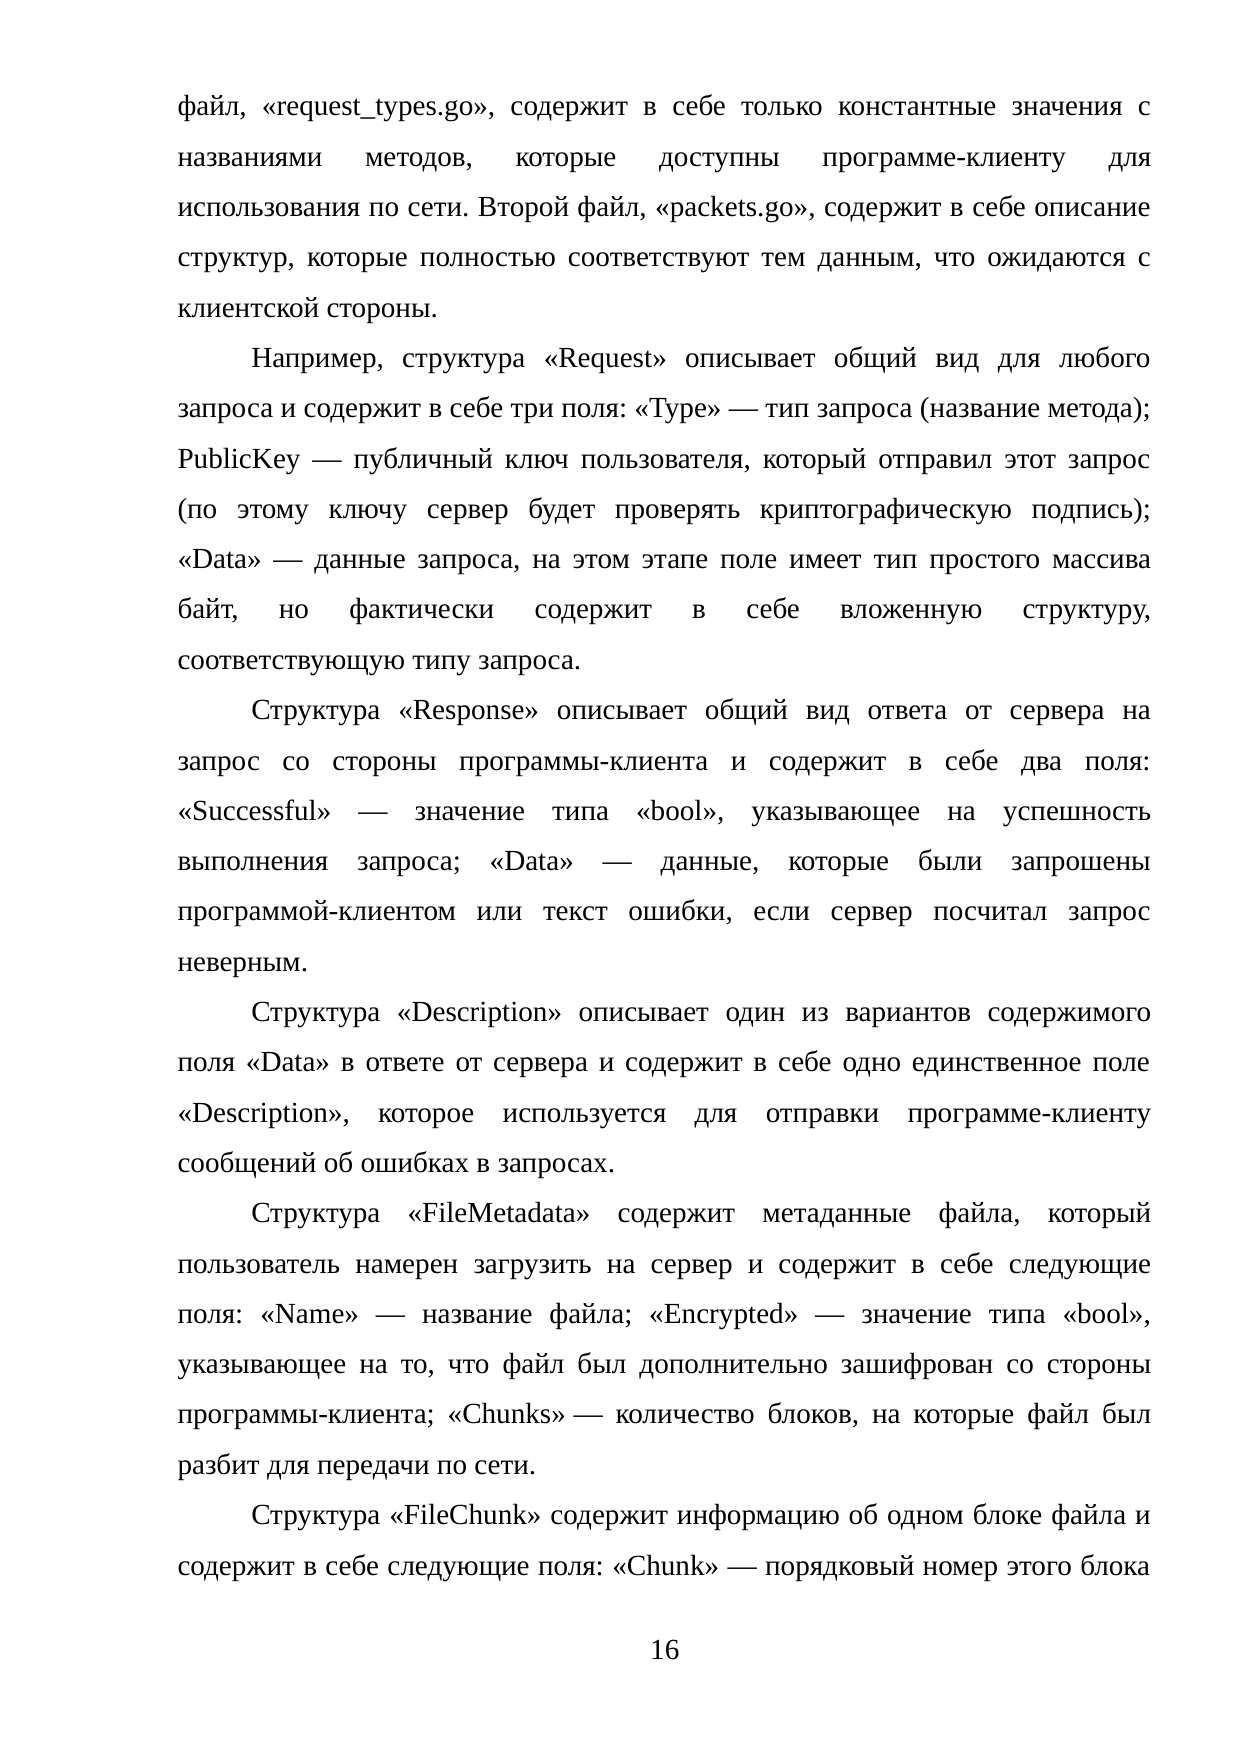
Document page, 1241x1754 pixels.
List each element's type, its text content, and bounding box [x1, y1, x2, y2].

text Структура «Response» описывает общий вид ответа от сервера на запрос со стороны программы-клиента и содержит в себе два поля: «Successful» — значение типа «bool», указывающее на успешность выполнения запроса; «Data» — данные, которые были запрошены программой-клиентом или текст ошибки, если сервер посчитал запрос неверным. [177, 692, 1152, 977]
text файл, «request_types.go», содержит в себе только константные значения с названиями методов, которые доступны программе-клиенту для использования по сети. Второй файл, «packets.go», содержит в себе описание структур, которые полностью соответствуют тем данным, что ожидаются с клиентской стороны. [177, 88, 1152, 323]
text Структура «Description» описывает один из вариантов содержимого поля «Data» в ответе от сервера и содержит в себе одно единственное поле «Description», которое используется для отправки программе-клиенту сообщений об ошибках в запросах. [177, 994, 1152, 1179]
text Структура «FileChunk» содержит информацию об одном блоке файла и содержит в себе следующие поля: «Chunk» — порядковый номер этого блока [177, 1497, 1152, 1581]
text Структура «FileMetadata» содержит метаданные файла, который пользователь намерен загрузить на сервер и содержит в себе следующие поля: «Name» — название файла; «Encrypted» — значение типа «bool», указывающее на то, что файл был дополнительно зашифрован со стороны программы-клиента; «Chunks» — количество блоков, на которые файл был разбит для передачи по сети. [177, 1195, 1152, 1481]
text Например, структура «Request» описывает общий вид для любого запроса и содержит в себе три поля: «Type» — тип запроса (название метода); PublicKey — публичный ключ пользователя, который отправил этот запрос (по этому ключу сервер будет проверять криптографическую подпись); «Data» — данные запроса, на этом этапе поле имеет тип простого массива байт, но фактически содержит в себе вложенную структуру, соответствующую типу запроса. [177, 340, 1152, 676]
